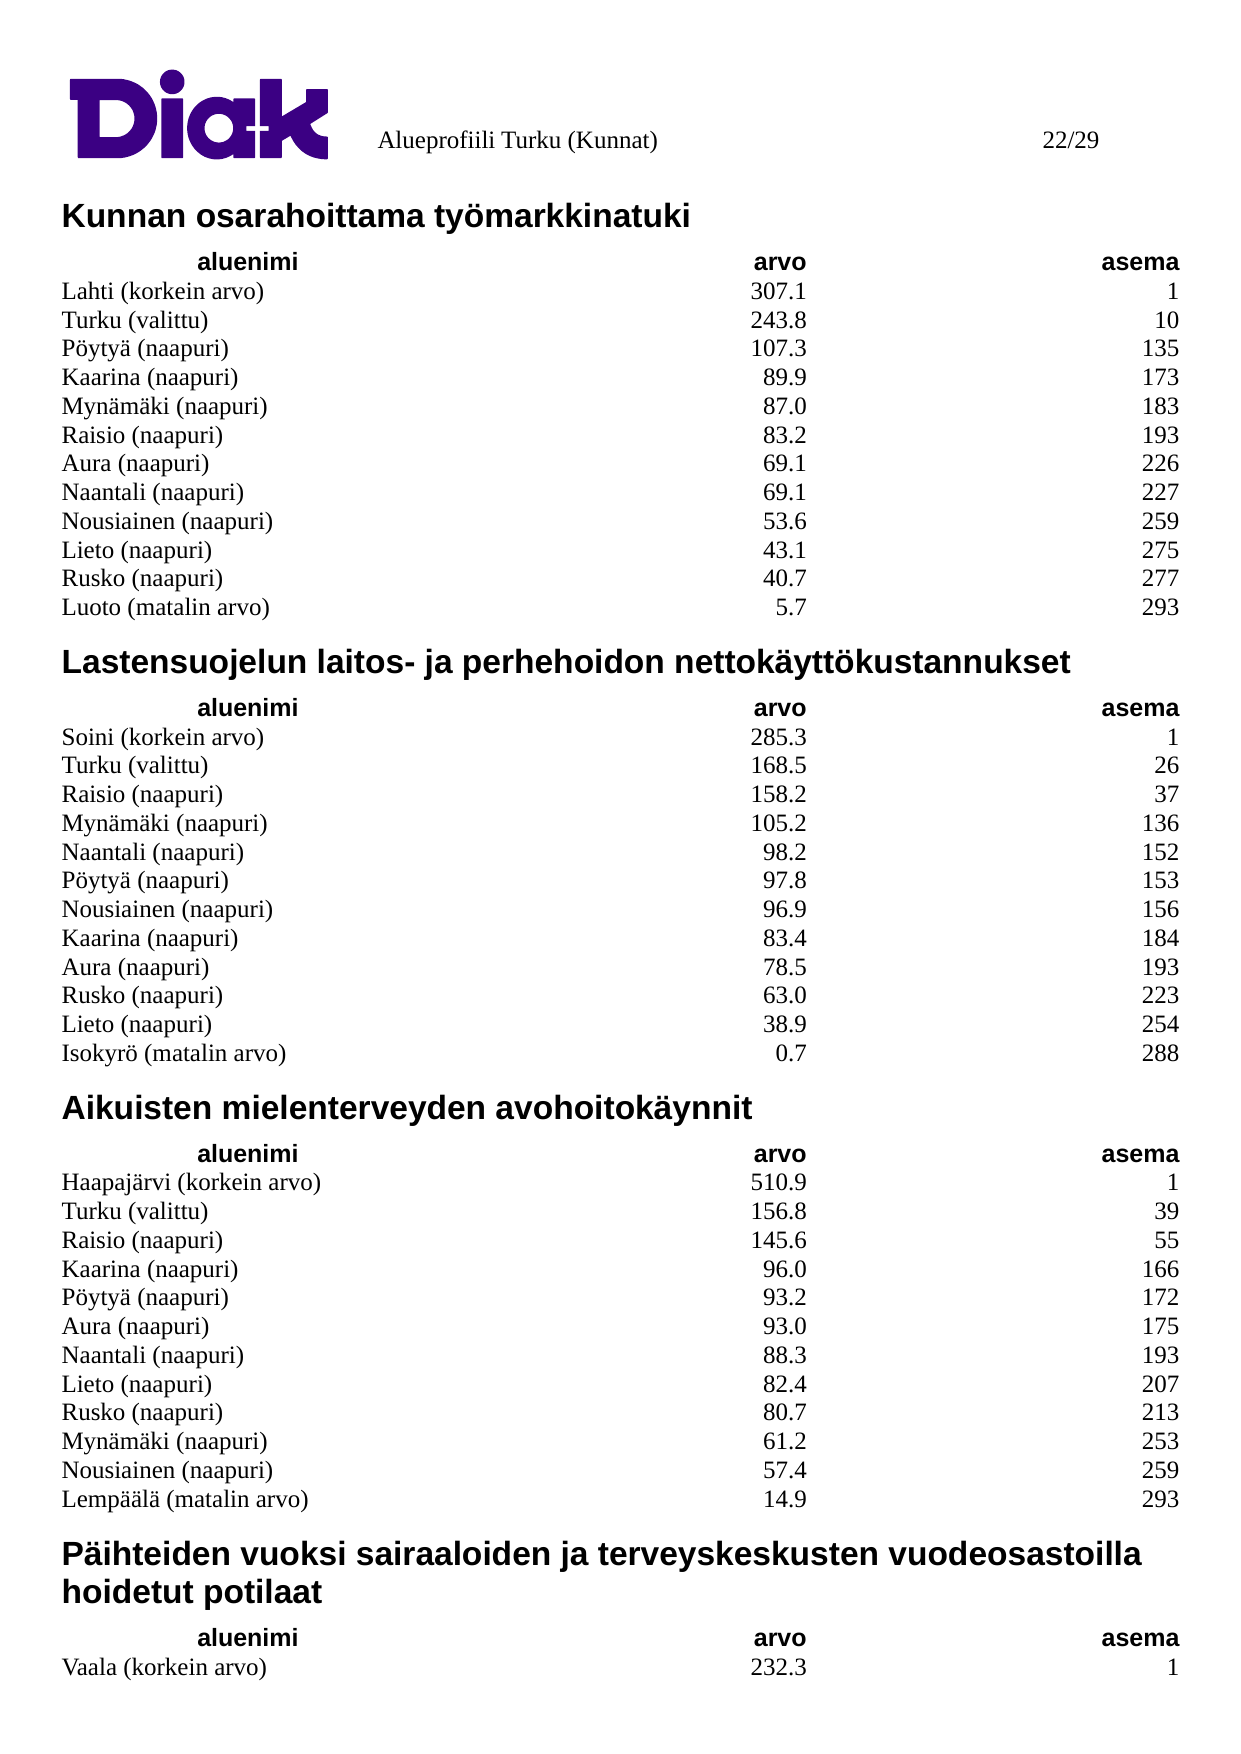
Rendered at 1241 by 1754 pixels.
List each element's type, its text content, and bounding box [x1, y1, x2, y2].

table_cell 69.1 [434, 477, 806, 506]
table_cell 158.2 [434, 779, 806, 808]
table_cell Naantali (naapuri) [61, 1340, 434, 1369]
table_cell 213 [806, 1398, 1179, 1426]
table_cell 226 [806, 449, 1179, 477]
table_cell 37 [806, 779, 1179, 808]
table_cell 285.3 [434, 722, 806, 751]
table_cell Nousiainen (naapuri) [61, 1455, 434, 1484]
table_cell 168.5 [434, 751, 806, 779]
table_cell 156.8 [434, 1196, 806, 1225]
table_cell 96.0 [434, 1254, 806, 1282]
table_cell 107.3 [434, 334, 806, 362]
table_header asema [806, 1623, 1179, 1652]
table_cell Luoto (matalin arvo) [61, 592, 434, 621]
table_cell Rusko (naapuri) [61, 564, 434, 592]
table_cell Lempäälä (matalin arvo) [61, 1484, 434, 1512]
table_cell Kaarina (naapuri) [61, 362, 434, 391]
table_cell Aura (naapuri) [61, 952, 434, 981]
table_cell 253 [806, 1426, 1179, 1455]
table_cell Raisio (naapuri) [61, 779, 434, 808]
table_cell Kaarina (naapuri) [61, 923, 434, 952]
table_cell 153 [806, 866, 1179, 894]
table_cell 275 [806, 535, 1179, 563]
table_cell 69.1 [434, 449, 806, 477]
table_cell Turku (valittu) [61, 751, 434, 779]
table_cell 55 [806, 1225, 1179, 1254]
table_cell 93.0 [434, 1311, 806, 1340]
table_cell 166 [806, 1254, 1179, 1282]
table_cell Lieto (naapuri) [61, 535, 434, 563]
table_cell 97.8 [434, 866, 806, 894]
table_cell 307.1 [434, 276, 806, 305]
table_header asema [806, 693, 1179, 722]
table_cell 57.4 [434, 1455, 806, 1484]
table_cell Lieto (naapuri) [61, 1369, 434, 1397]
table_cell Rusko (naapuri) [61, 981, 434, 1009]
table_header aluenimi [61, 1139, 434, 1167]
table_cell Pöytyä (naapuri) [61, 1283, 434, 1311]
table_cell Naantali (naapuri) [61, 477, 434, 506]
table_cell Soini (korkein arvo) [61, 722, 434, 751]
table_cell Raisio (naapuri) [61, 1225, 434, 1254]
table_cell 38.9 [434, 1009, 806, 1038]
table_cell 183 [806, 391, 1179, 420]
table_cell 172 [806, 1283, 1179, 1311]
table_cell Rusko (naapuri) [61, 1398, 434, 1426]
subtitle Kunnan osarahoittama työmarkkinatuki [61, 196, 1179, 235]
table_cell 105.2 [434, 808, 806, 837]
table_cell Pöytyä (naapuri) [61, 866, 434, 894]
table_cell 277 [806, 564, 1179, 592]
table_cell 61.2 [434, 1426, 806, 1455]
table_cell 243.8 [434, 305, 806, 333]
table_header aluenimi [61, 693, 434, 722]
table_cell 254 [806, 1009, 1179, 1038]
table_cell 193 [806, 952, 1179, 981]
table_header asema [806, 1139, 1179, 1167]
table_cell 78.5 [434, 952, 806, 981]
table_header arvo [434, 1139, 806, 1167]
subtitle Lastensuojelun laitos- ja perhehoidon nettokäyttökustannukset [61, 642, 1179, 681]
table_cell 26 [806, 751, 1179, 779]
table_header arvo [434, 693, 806, 722]
table_cell 259 [806, 1455, 1179, 1484]
table_cell 156 [806, 894, 1179, 923]
table_cell Lahti (korkein arvo) [61, 276, 434, 305]
table_cell 40.7 [434, 564, 806, 592]
table_cell 193 [806, 1340, 1179, 1369]
table_cell 293 [806, 592, 1179, 621]
table_cell Nousiainen (naapuri) [61, 894, 434, 923]
table_cell 136 [806, 808, 1179, 837]
table_cell 193 [806, 420, 1179, 448]
table_cell 510.9 [434, 1168, 806, 1196]
table_cell Turku (valittu) [61, 305, 434, 333]
table_cell 89.9 [434, 362, 806, 391]
table_cell Lieto (naapuri) [61, 1009, 434, 1038]
table_header aluenimi [61, 1623, 434, 1652]
table_header arvo [434, 247, 806, 276]
table_cell Haapajärvi (korkein arvo) [61, 1168, 434, 1196]
table_cell 43.1 [434, 535, 806, 563]
table_cell Naantali (naapuri) [61, 837, 434, 866]
table_cell 96.9 [434, 894, 806, 923]
table_cell 173 [806, 362, 1179, 391]
table_cell 175 [806, 1311, 1179, 1340]
table_cell Mynämäki (naapuri) [61, 391, 434, 420]
table_cell 80.7 [434, 1398, 806, 1426]
table_cell 293 [806, 1484, 1179, 1512]
table_cell 232.3 [434, 1652, 806, 1681]
table_cell 63.0 [434, 981, 806, 1009]
table_cell 145.6 [434, 1225, 806, 1254]
table_cell 227 [806, 477, 1179, 506]
table_cell Isokyrö (matalin arvo) [61, 1038, 434, 1067]
table_cell Aura (naapuri) [61, 1311, 434, 1340]
table_cell 1 [806, 1168, 1179, 1196]
table_cell 83.4 [434, 923, 806, 952]
table_cell 152 [806, 837, 1179, 866]
table_cell Raisio (naapuri) [61, 420, 434, 448]
table_cell 223 [806, 981, 1179, 1009]
table_cell 5.7 [434, 592, 806, 621]
table_cell 82.4 [434, 1369, 806, 1397]
table_cell Aura (naapuri) [61, 449, 434, 477]
table_cell Turku (valittu) [61, 1196, 434, 1225]
subtitle Aikuisten mielenterveyden avohoitokäynnit [61, 1088, 1179, 1126]
table_header aluenimi [61, 247, 434, 276]
table_cell 184 [806, 923, 1179, 952]
table_cell 1 [806, 1652, 1179, 1681]
table_cell 259 [806, 506, 1179, 535]
table_cell Pöytyä (naapuri) [61, 334, 434, 362]
table_cell 207 [806, 1369, 1179, 1397]
table_cell Mynämäki (naapuri) [61, 808, 434, 837]
table_cell Kaarina (naapuri) [61, 1254, 434, 1282]
table_cell Nousiainen (naapuri) [61, 506, 434, 535]
subtitle Päihteiden vuoksi sairaaloiden ja terveyskeskusten vuodeosastoilla hoidetut potilaat [61, 1533, 1179, 1611]
table_cell 83.2 [434, 420, 806, 448]
table_cell Mynämäki (naapuri) [61, 1426, 434, 1455]
table_cell 39 [806, 1196, 1179, 1225]
table_cell 10 [806, 305, 1179, 333]
table_cell 1 [806, 276, 1179, 305]
table_cell 53.6 [434, 506, 806, 535]
table_cell 88.3 [434, 1340, 806, 1369]
table_cell 93.2 [434, 1283, 806, 1311]
table_header arvo [434, 1623, 806, 1652]
table_cell 135 [806, 334, 1179, 362]
table_cell 288 [806, 1038, 1179, 1067]
table_header asema [806, 247, 1179, 276]
table_cell 87.0 [434, 391, 806, 420]
table_cell 1 [806, 722, 1179, 751]
table_cell 98.2 [434, 837, 806, 866]
table_cell 14.9 [434, 1484, 806, 1512]
table_cell Vaala (korkein arvo) [61, 1652, 434, 1681]
table_cell 0.7 [434, 1038, 806, 1067]
